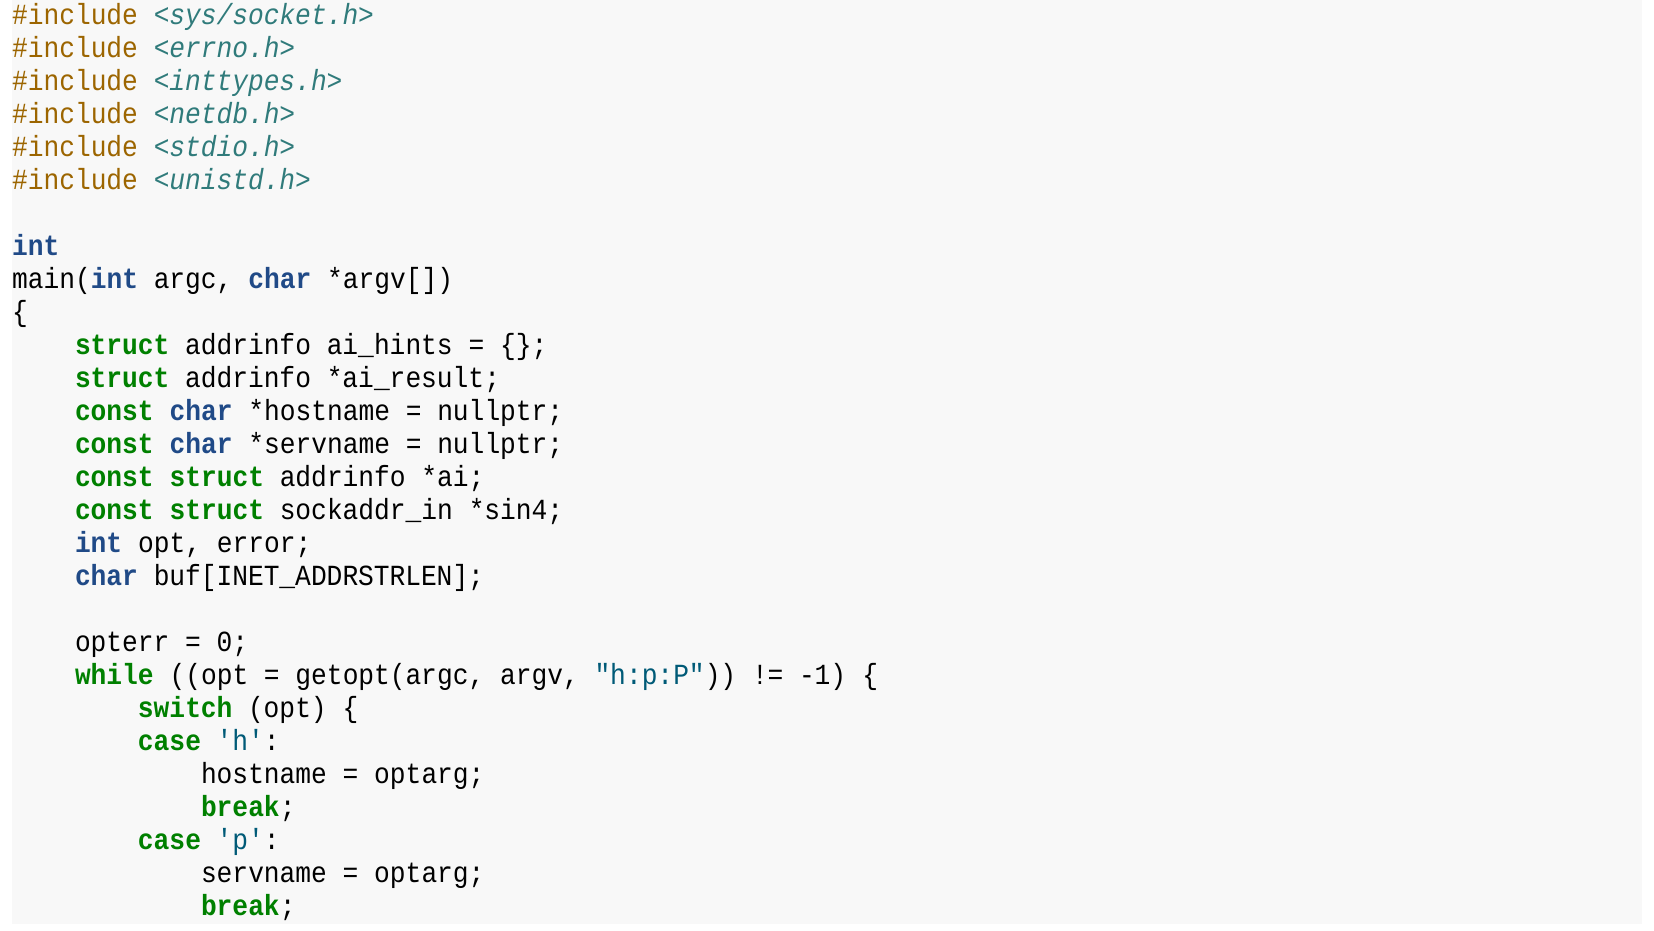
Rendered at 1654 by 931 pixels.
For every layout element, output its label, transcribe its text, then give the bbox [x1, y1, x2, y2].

text switch (opt) { [12, 693, 1642, 726]
text struct addrinfo *ai_result; [12, 363, 1642, 396]
text struct addrinfo ai_hints = {}; [12, 330, 1642, 363]
text main(int argc, char *argv[]) [12, 264, 1642, 297]
text case 'h': [12, 726, 1642, 759]
text { [12, 297, 1642, 330]
text const struct addrinfo *ai; [12, 462, 1642, 495]
text #include <errno.h> [12, 33, 1642, 66]
text int [12, 231, 1642, 264]
text servname = optarg; [12, 858, 1642, 892]
text char buf[INET_ADDRSTRLEN]; [12, 561, 1642, 594]
text break; [12, 792, 1642, 826]
text const char *hostname = nullptr; [12, 396, 1642, 429]
text const struct sockaddr_in *sin4; [12, 495, 1642, 528]
text #include <sys/socket.h> [12, 0, 1642, 33]
text #include <inttypes.h> [12, 66, 1642, 99]
text #include <unistd.h> [12, 165, 1642, 198]
text int opt, error; [12, 528, 1642, 561]
text break; [12, 892, 1642, 924]
text const char *servname = nullptr; [12, 429, 1642, 462]
text #include <netdb.h> [12, 99, 1642, 132]
text hostname = optarg; [12, 759, 1642, 792]
text opterr = 0; [12, 627, 1642, 660]
text case 'p': [12, 826, 1642, 858]
text while ((opt = getopt(argc, argv, "h:p:P")) != -1) { [12, 660, 1642, 693]
text #include <stdio.h> [12, 132, 1642, 165]
